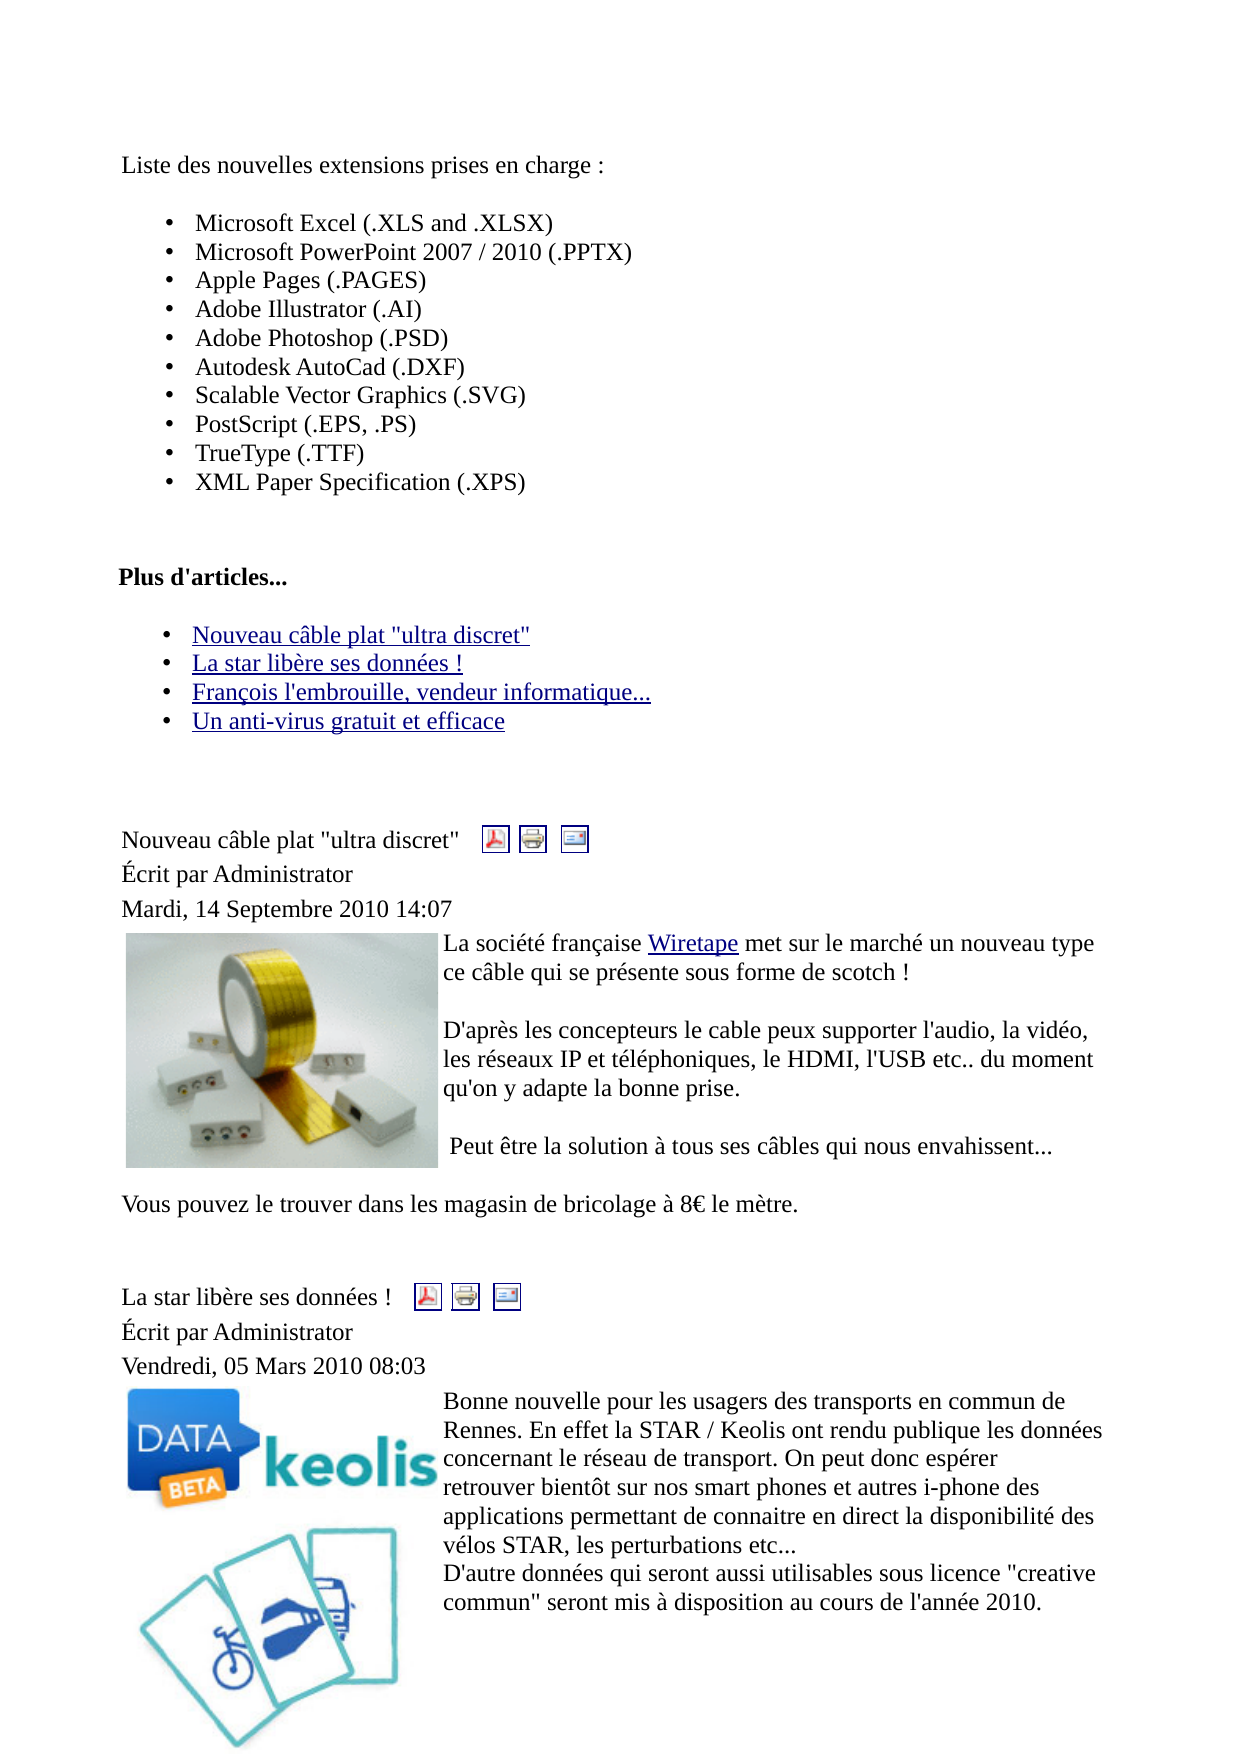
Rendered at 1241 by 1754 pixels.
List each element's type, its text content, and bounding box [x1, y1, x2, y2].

table_header [118, 528, 1122, 557]
table_cell [118, 557, 1122, 562]
picture [416, 1284, 441, 1309]
picture [562, 827, 587, 852]
table_cell Bonne nouvelle pour les usagers des transports en commun de Rennes. En effet la STAR / Keolis ont rendu publique les données concernant le réseau de transport. On peut donc espérer retrouver bientôt sur nos smart phones et autres i-phone des applications permettant de connaitre en direct la disponibilité des vélos STAR, les perturbations etc... D'autre données qui seront aussi utilisables sous licence "creative commun" seront mis à disposition au cours de l'année 2010. [118, 1383, 1122, 1619]
table_header [550, 822, 592, 856]
table_cell Vendredi, 05 Mars 2010 08:03 [118, 1349, 1122, 1383]
table_header [118, 1251, 1122, 1279]
picture [125, 1386, 439, 1754]
picture [125, 933, 439, 1168]
table_header Nouveau câble plat "ultra discret" [118, 822, 476, 856]
picture [483, 827, 508, 852]
table_cell La société française Wiretape met sur le marché un nouveau type ce câble qui se présente sous forme de scotch ! D'après les concepteurs le cable peux supporter l'audio, la vidéo, les réseaux IP et téléphoniques, le HDMI, l'USB etc.. du moment qu'on y adapte la bonne prise. Peut être la solution à tous ses câbles qui nous envahissent... Vous pouvez le trouver dans les magasin de bricolage à 8€ le mètre. [118, 926, 1122, 1251]
table_cell Mardi, 14 Septembre 2010 14:07 [118, 891, 1122, 926]
table_cell Liste des nouvelles extensions prises en charge : Microsoft Excel (.XLS and .XLSX) Microsoft PowerPoint 2007 / 2010 (.PPTX) Apple Pages (.PAGES) Adobe Illustrator (.AI) Adobe Photoshop (.PSD) Autodesk AutoCad (.DXF) Scalable Vector Graphics (.SVG) PostScript (.EPS, .PS) TrueType (.TTF) XML Paper Specification (.XPS) [118, 118, 1122, 528]
table_header Écrit par Administrator [118, 1314, 1122, 1348]
table_header [445, 1279, 482, 1314]
table_header Écrit par Administrator [118, 856, 1122, 891]
table_header [513, 822, 550, 856]
table_cell Plus d'articles... Nouveau câble plat "ultra discret" La star libère ses données ! François l'embrouille, vendeur informatique... Un anti-virus gratuit et efficace [118, 562, 1122, 764]
table_header [592, 822, 1122, 856]
table_header [476, 822, 513, 856]
picture [521, 827, 545, 852]
picture [453, 1284, 478, 1309]
picture [495, 1284, 520, 1309]
table_header [408, 1279, 445, 1314]
table_header La star libère ses données ! [118, 1279, 408, 1314]
table_header [483, 1279, 524, 1314]
table_header [524, 1279, 1122, 1314]
